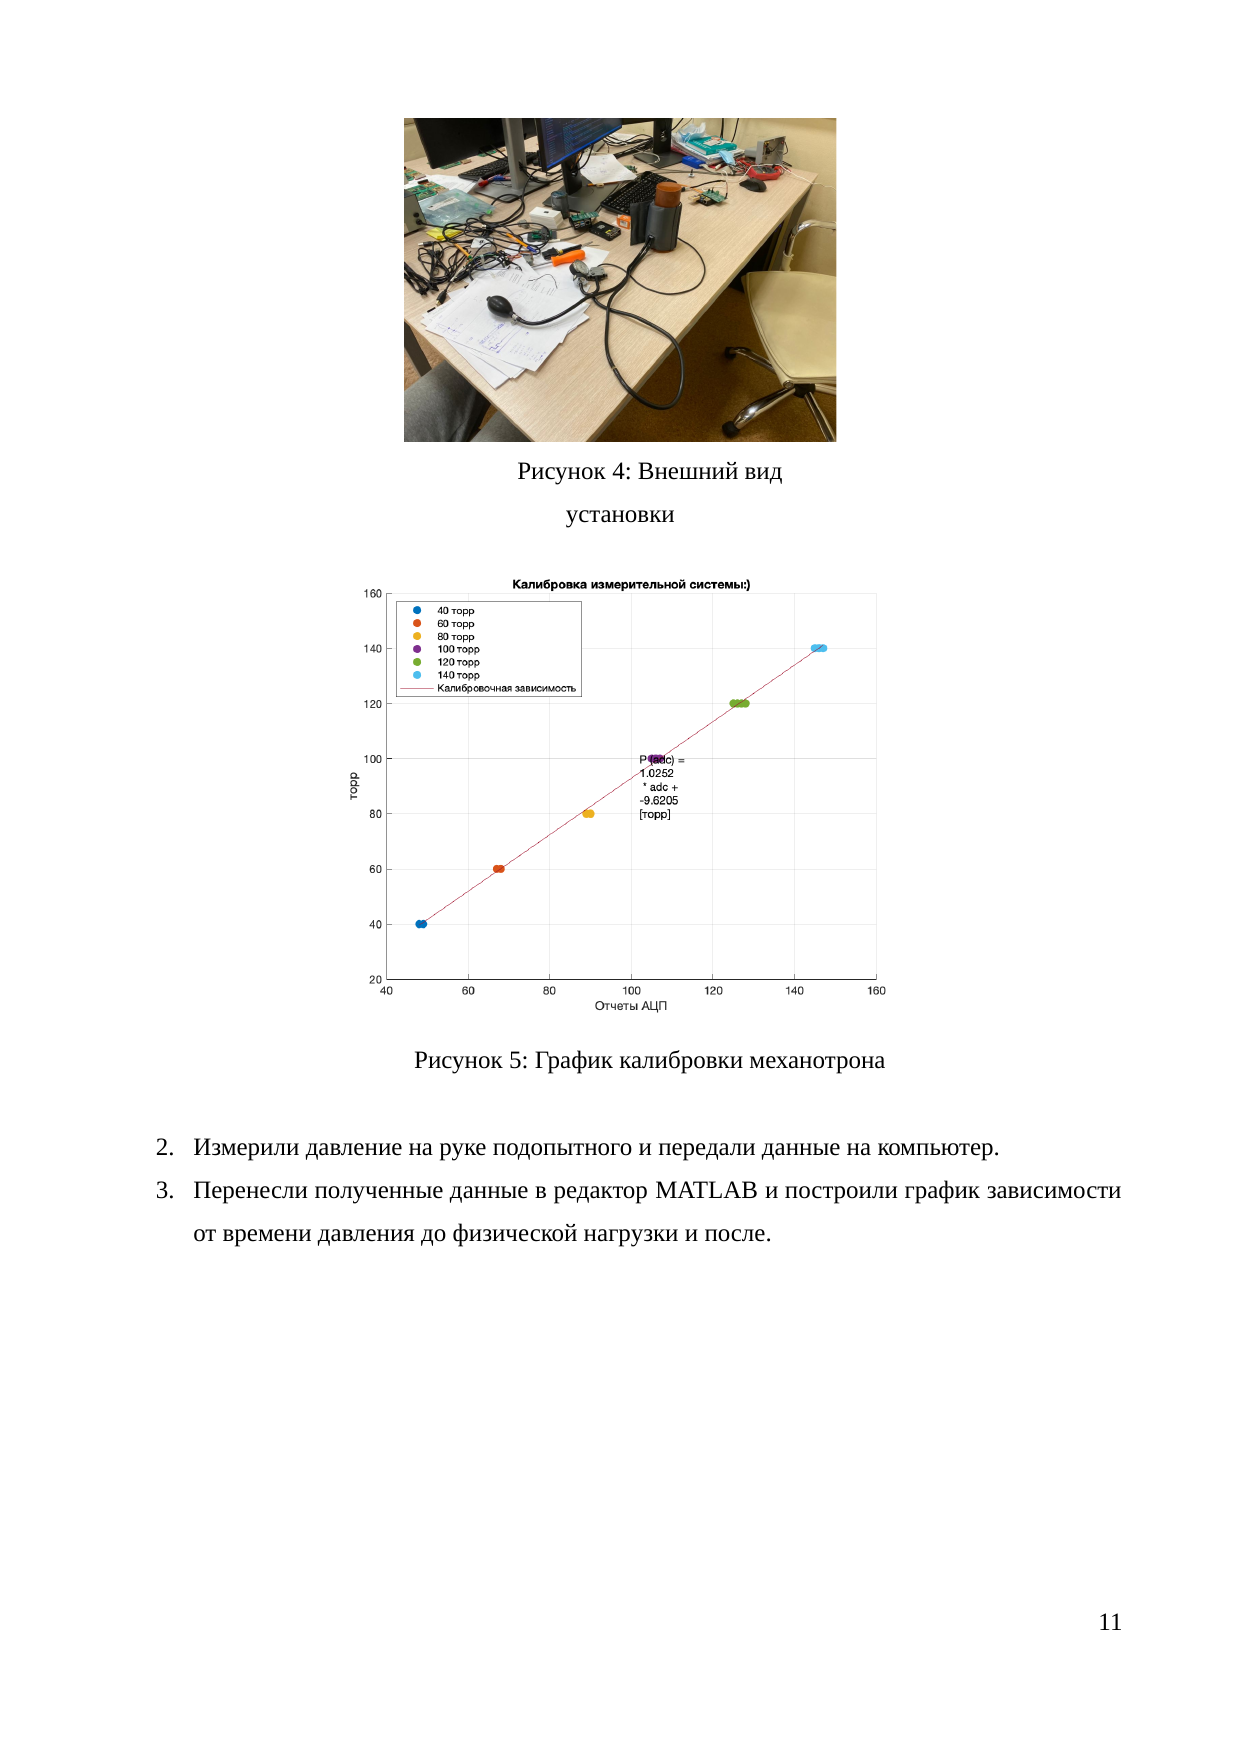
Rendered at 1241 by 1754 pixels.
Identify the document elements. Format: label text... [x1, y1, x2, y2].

list Перенесли полученные данные в редактор MATLAB и построили график зависимости от времени давления до физической нагрузки и после. [156, 1175, 1122, 1247]
list Измерили давление на руке подопытного и передали данные на компьютер. [156, 1132, 1122, 1161]
text Рисунок 4: Внешний вид установки [404, 442, 836, 528]
text Рисунок 5: График калибровки механотрона [304, 1031, 936, 1074]
picture [404, 118, 837, 442]
picture [304, 557, 936, 1031]
